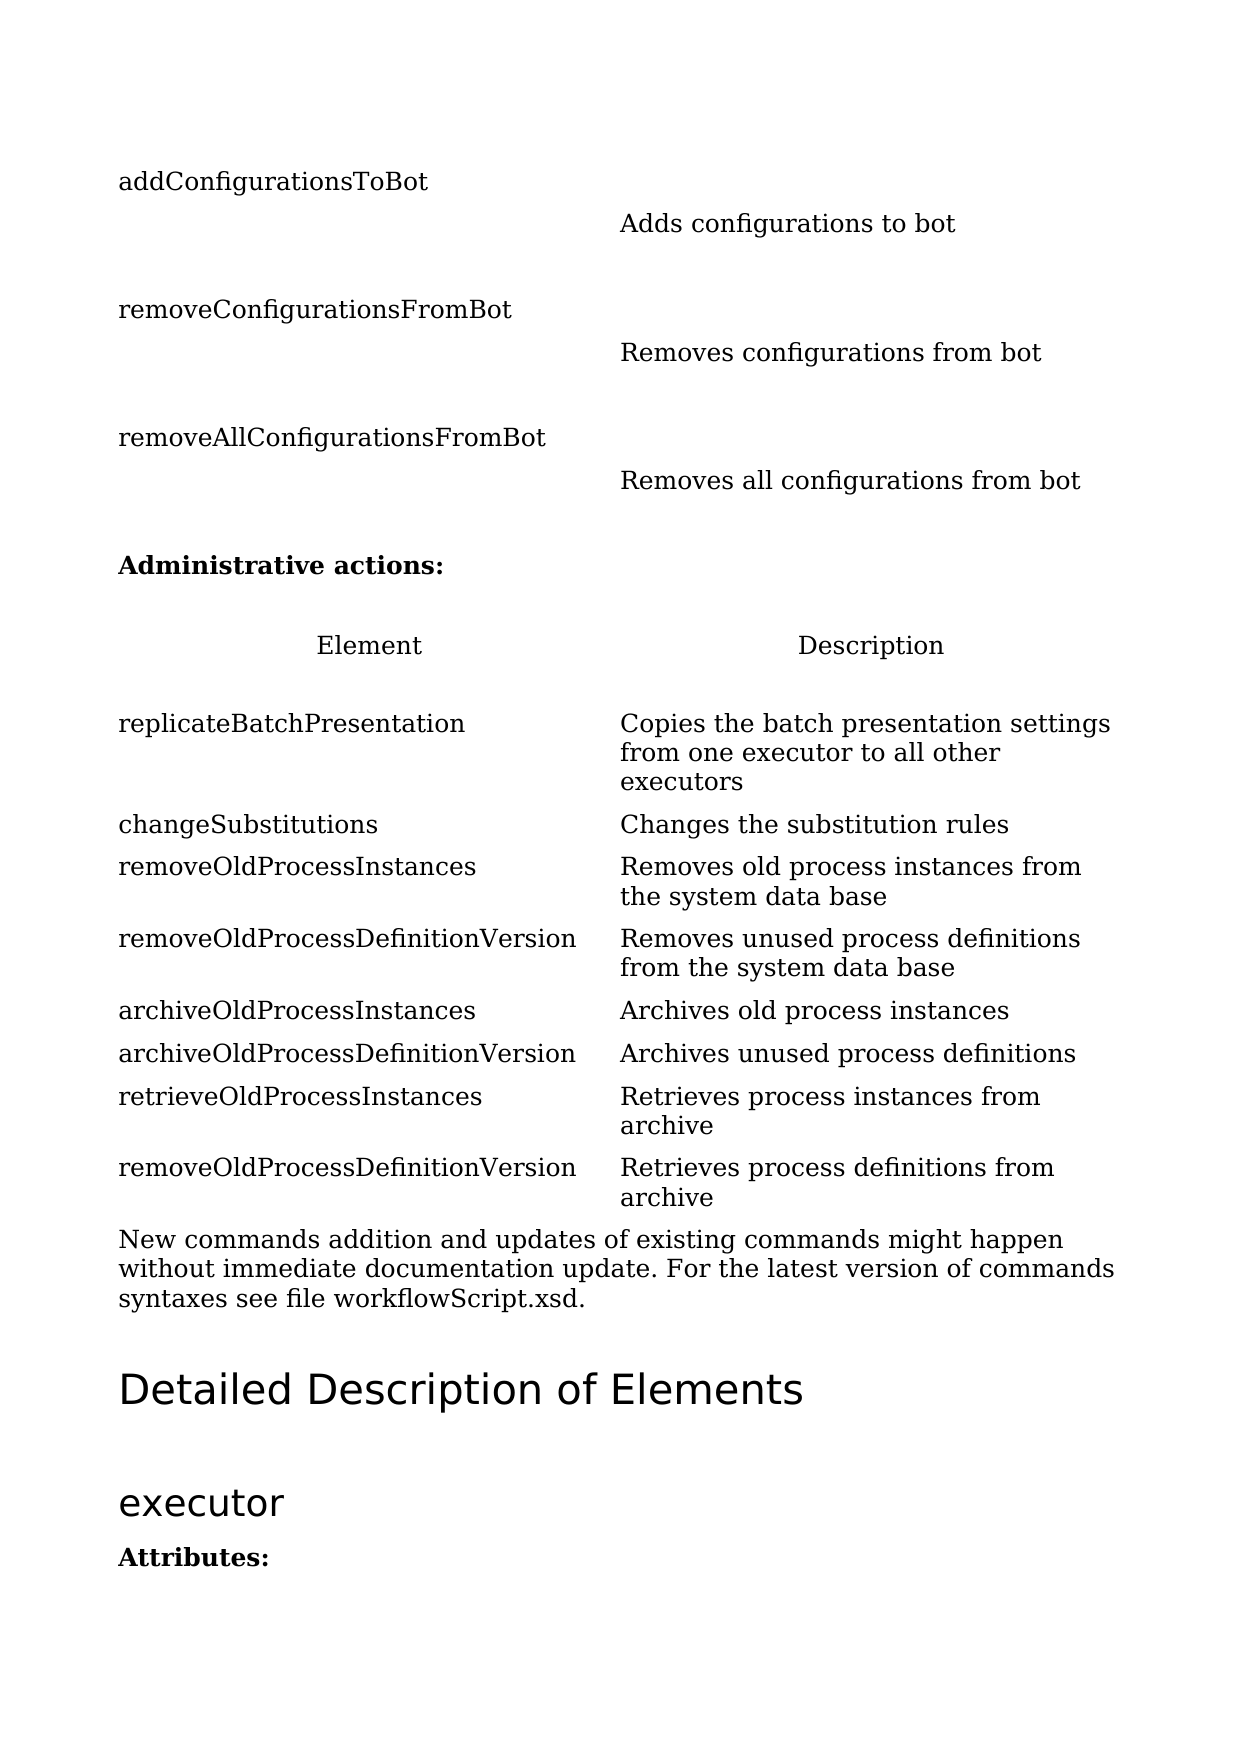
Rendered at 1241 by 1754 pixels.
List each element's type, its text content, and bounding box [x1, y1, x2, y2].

table_cell removeConfigurationsFromBot [118, 289, 620, 417]
text New commands addition and updates of existing commands might happen without immediate documentation update. For the latest version of commands syntaxes see file workflowScript.xsd. [118, 1225, 1122, 1313]
table_cell archiveOldProcessDefinitionVersion [118, 1033, 620, 1076]
table_header Attributes: [118, 1537, 1122, 1580]
table_cell removeAllConfigurationsFromBot [118, 417, 620, 545]
table_cell Retrieves process definitions from archive [620, 1148, 1122, 1219]
table_cell Removes all configurations from bot [620, 417, 1122, 545]
table_cell removeOldProcessDefinitionVersion [118, 1148, 620, 1219]
table_cell Adds configurations to bot [620, 161, 1122, 289]
subtitle Detailed Description of Elements [118, 1365, 1122, 1414]
table_cell removeOldProcessDefinitionVersion [118, 918, 620, 990]
table_cell removeOldProcessInstances [118, 846, 620, 918]
table_header Element [118, 588, 620, 703]
table_cell retrieveOldProcessInstances [118, 1076, 620, 1147]
table_cell [118, 118, 620, 161]
table_header Administrative actions: [118, 545, 1122, 588]
table_cell Changes the substitution rules [620, 804, 1122, 846]
table_cell Copies the batch presentation settings from one executor to all other executors [620, 703, 1122, 804]
table_cell archiveOldProcessInstances [118, 990, 620, 1033]
table_cell addConfigurationsToBot [118, 161, 620, 289]
table_cell replicateBatchPresentation [118, 703, 620, 804]
table_cell Removes configurations from bot [620, 289, 1122, 417]
table_cell Archives unused process definitions [620, 1033, 1122, 1076]
table_cell Archives old process instances [620, 990, 1122, 1033]
table_header Description [620, 588, 1122, 703]
table_cell Retrieves process instances from archive [620, 1076, 1122, 1147]
table_cell [620, 118, 1122, 161]
subtitle executor [118, 1481, 1122, 1525]
table_cell changeSubstitutions [118, 804, 620, 846]
table_cell Removes old process instances from the system data base [620, 846, 1122, 918]
table_cell Removes unused process definitions from the system data base [620, 918, 1122, 990]
